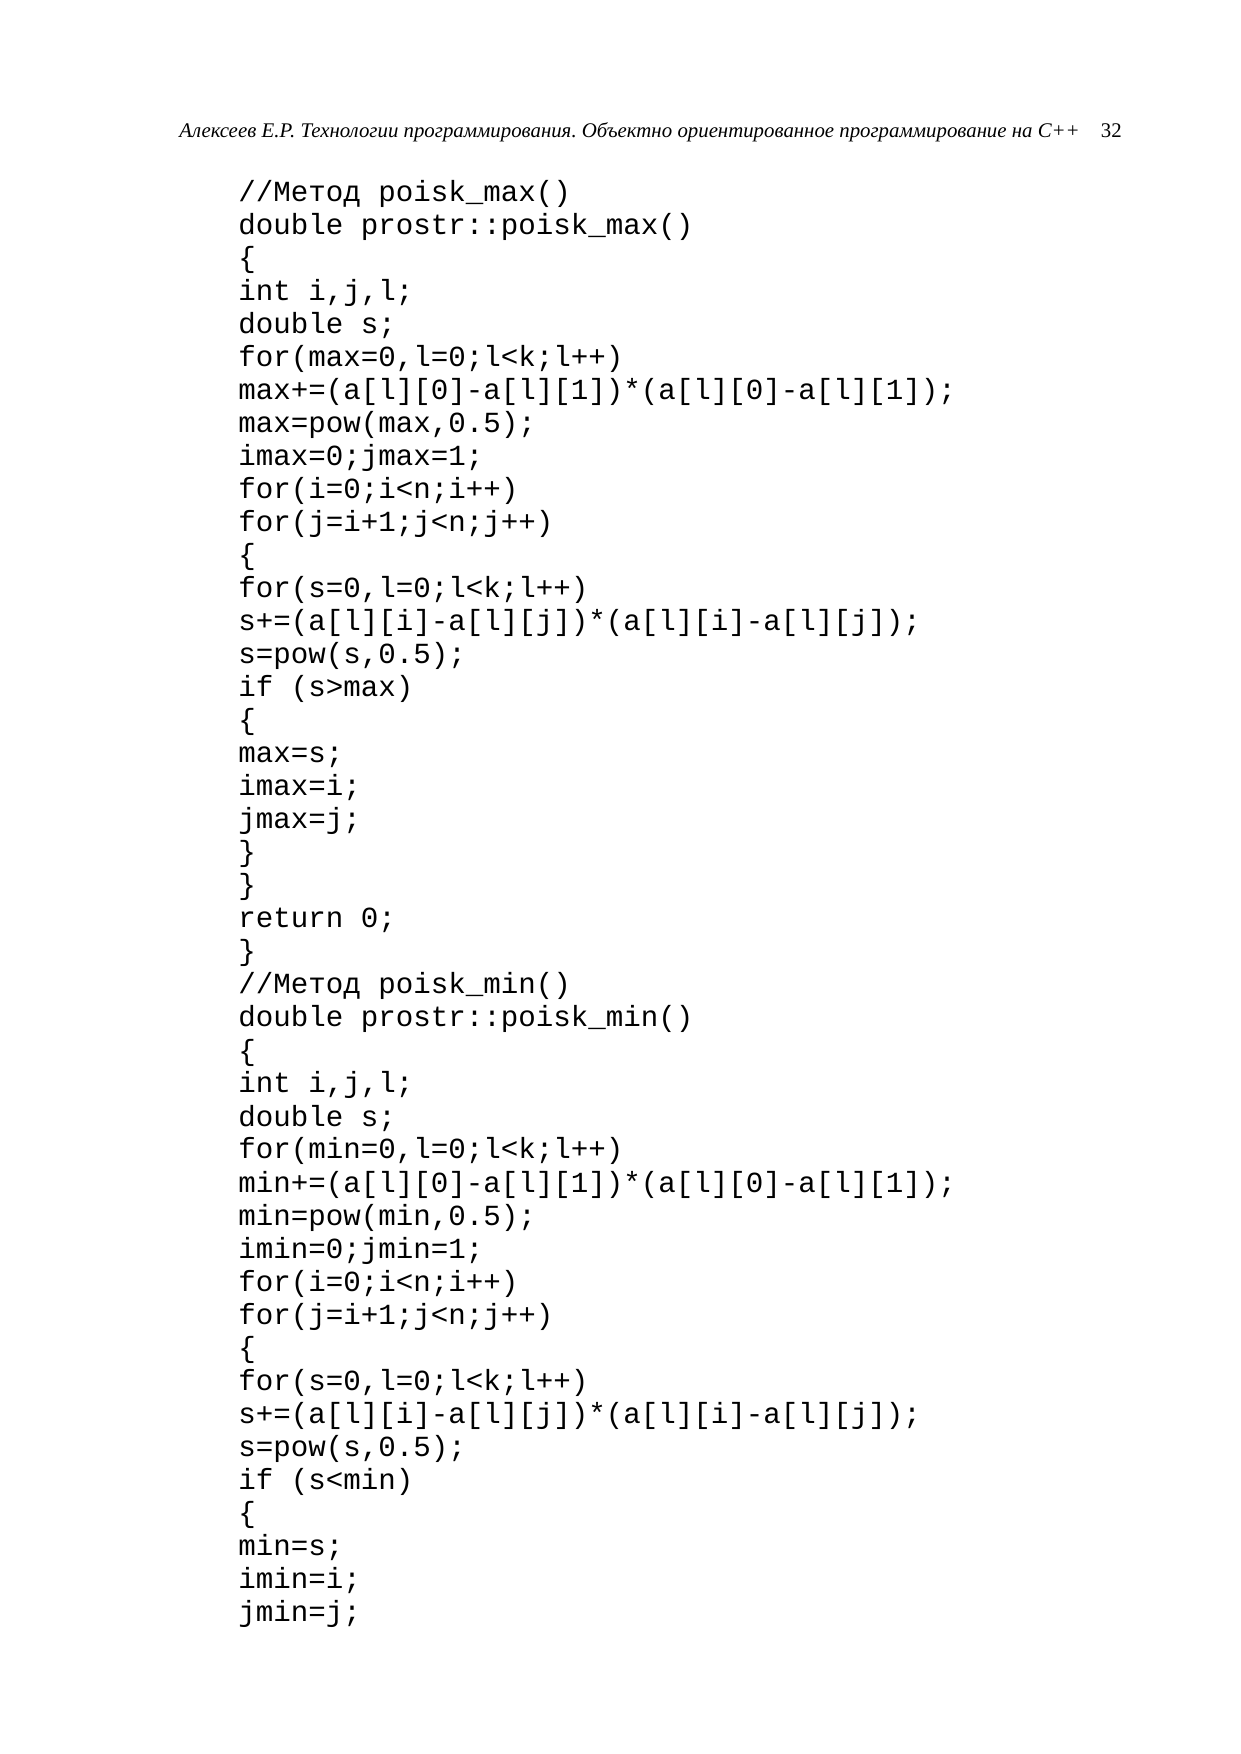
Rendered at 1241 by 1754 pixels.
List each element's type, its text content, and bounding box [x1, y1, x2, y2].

text for(min=0,l=0;l<k;l++) [238, 1135, 1121, 1168]
text for(max=0,l=0;l<k;l++) [238, 342, 1121, 375]
text s+=(a[l][i]-a[l][j])*(a[l][i]-a[l][j]); [238, 606, 1121, 639]
text int i,j,l; [238, 276, 1121, 309]
text } [238, 937, 1121, 969]
text { [238, 1036, 1121, 1069]
text return 0; [238, 903, 1121, 937]
text s=pow(s,0.5); [238, 1432, 1121, 1465]
text min=pow(min,0.5); [238, 1201, 1121, 1234]
text for(j=i+1;j<n;j++) [238, 507, 1121, 540]
text { [238, 1498, 1121, 1531]
text double s; [238, 1102, 1121, 1135]
text jmin=j; [238, 1597, 1121, 1630]
text max=pow(max,0.5); [238, 408, 1121, 441]
text } [238, 837, 1121, 871]
text double prostr::poisk_max() [238, 210, 1121, 243]
text { [238, 705, 1121, 738]
text for(j=i+1;j<n;j++) [238, 1300, 1121, 1333]
text { [238, 540, 1121, 573]
text double prostr::poisk_min() [238, 1003, 1121, 1036]
text { [238, 243, 1121, 276]
text min=s; [238, 1531, 1121, 1564]
text s+=(a[l][i]-a[l][j])*(a[l][i]-a[l][j]); [238, 1399, 1121, 1432]
text for(s=0,l=0;l<k;l++) [238, 1366, 1121, 1399]
text if (s<min) [238, 1465, 1121, 1498]
text imax=i; [238, 771, 1121, 804]
text for(s=0,l=0;l<k;l++) [238, 573, 1121, 606]
text //Метод poisk_max() [238, 177, 1121, 210]
text { [238, 1333, 1121, 1366]
text } [238, 871, 1121, 903]
text s=pow(s,0.5); [238, 639, 1121, 672]
text jmax=j; [238, 804, 1121, 837]
text double s; [238, 309, 1121, 342]
text imax=0;jmax=1; [238, 441, 1121, 474]
text //Метод poisk_min() [238, 969, 1121, 1003]
text max+=(a[l][0]-a[l][1])*(a[l][0]-a[l][1]); [238, 375, 1121, 408]
text imin=0;jmin=1; [238, 1234, 1121, 1267]
text int i,j,l; [238, 1069, 1121, 1102]
text max=s; [238, 738, 1121, 771]
text min+=(a[l][0]-a[l][1])*(a[l][0]-a[l][1]); [238, 1168, 1121, 1201]
text for(i=0;i<n;i++) [238, 1267, 1121, 1300]
text imin=i; [238, 1564, 1121, 1597]
text for(i=0;i<n;i++) [238, 474, 1121, 507]
text if (s>max) [238, 672, 1121, 705]
